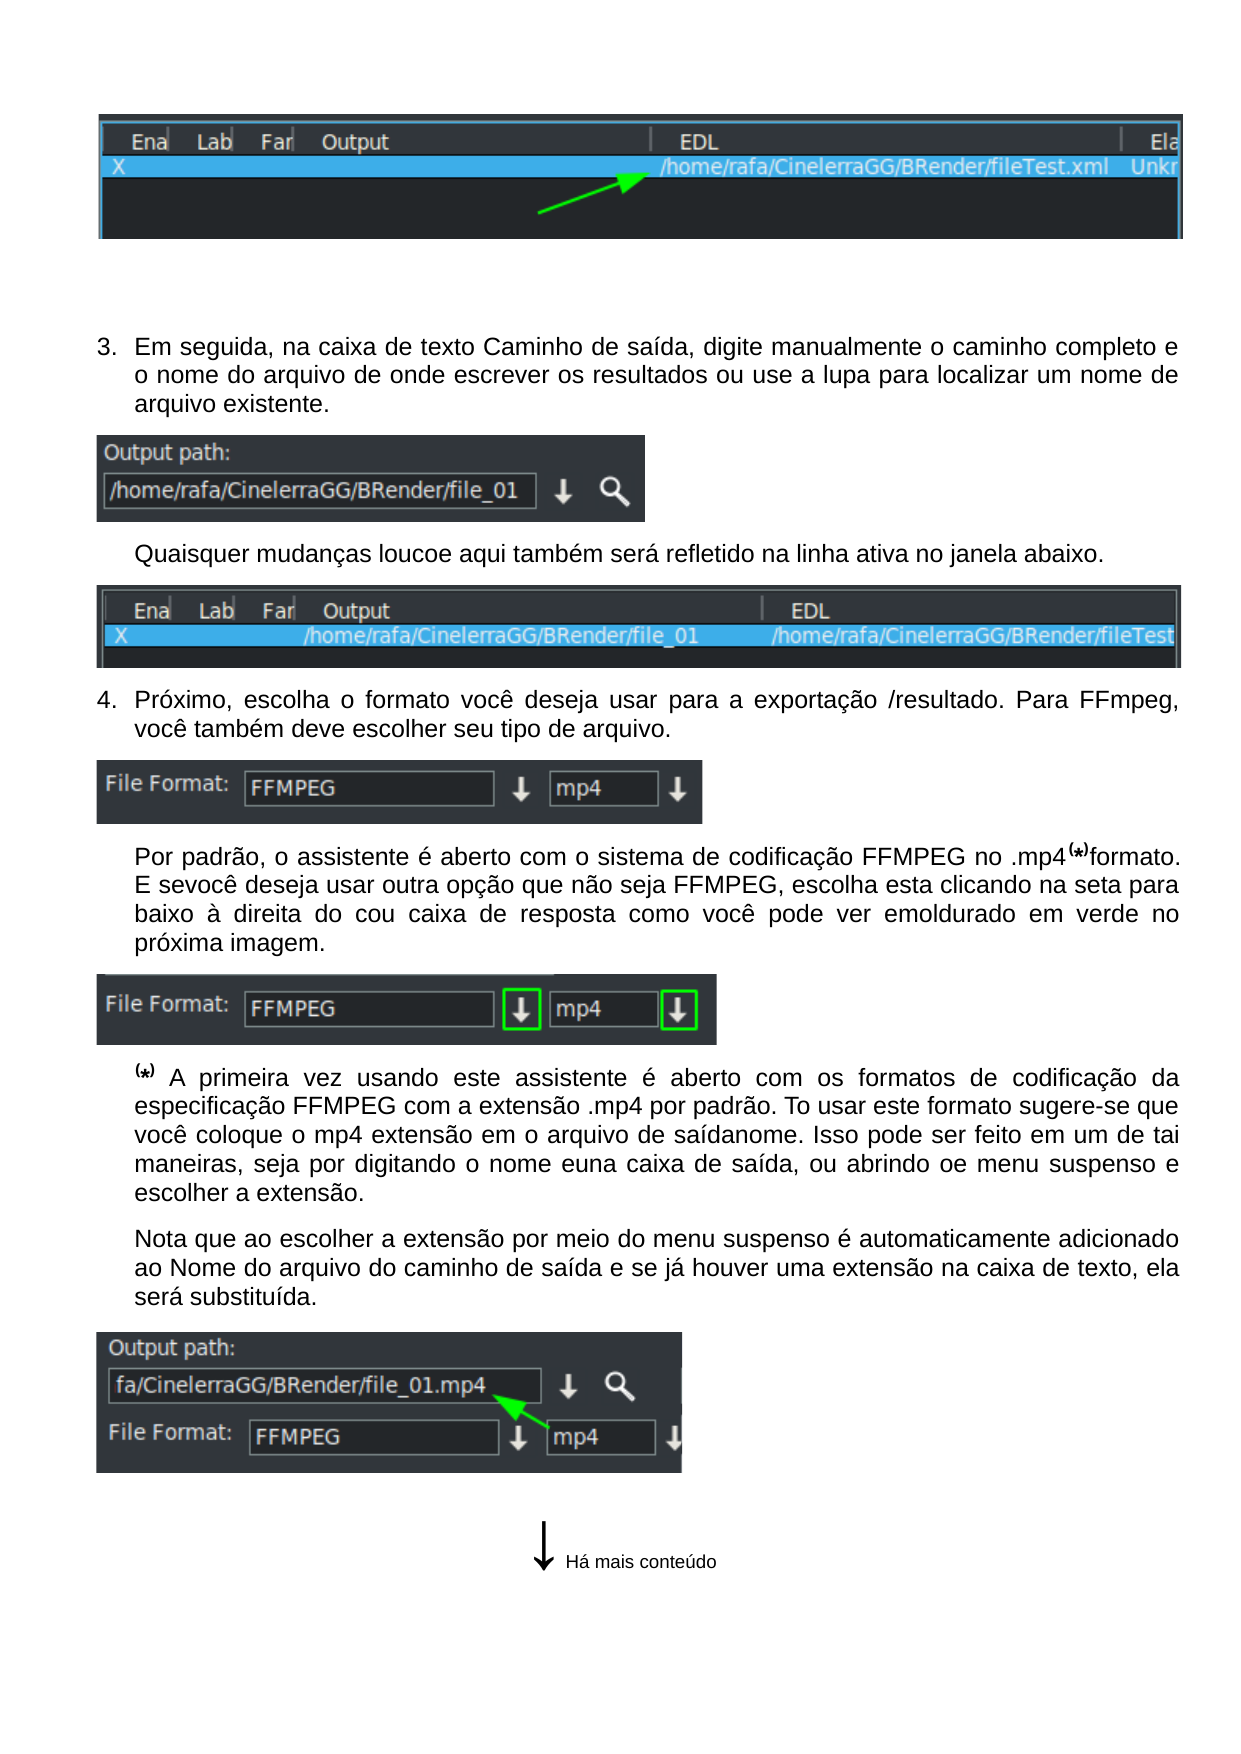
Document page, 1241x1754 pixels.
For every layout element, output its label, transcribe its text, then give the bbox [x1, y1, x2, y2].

picture [96, 435, 645, 522]
list ⁽*⁾ A primeira vez usando este assistente é aberto com os formatos de codificação da especificação FFMPEG com a extensão .mp4 por padrão. To usar este formato sugere-se que você coloque o mp4 extensão em o arquivo de saídanome. Isso pode ser feito em um de tai maneiras, seja por digitando o nome euna caixa de saída, ou abrindo oe menu suspenso e escolher a extensão. [97, 974, 1181, 1206]
list Por padrão, o assistente é aberto com o sistema de codificação FFMPEG no .mp4⁽*⁾formato. E sevocê deseja usar outra opção que não seja FFMPEG, escolha esta clicando na seta para baixo à direita do cou caixa de resposta como você pode ver emoldurado em verde no próxima imagem. [97, 760, 1181, 957]
list Quaisquer mudanças loucoe aqui também será refletido na linha ativa no janela abaixo. [97, 436, 1181, 568]
list Nota que ao escolher a extensão por meio do menu suspenso é automaticamente adicionado ao Nome do arquivo do caminho de saída e se já houver uma extensão na caixa de texto, ela será substituída. [97, 1224, 1181, 1310]
picture [96, 760, 703, 824]
subtitle ↓Há mais conteúdo [59, 1353, 1181, 1587]
picture [98, 114, 1183, 239]
list Em seguida, na caixa de texto Caminho de saída, digite manualmente o caminho completo e o nome do arquivo de onde escrever os resultados ou use a lupa para localizar um nome de arquivo existente. [97, 332, 1181, 418]
picture [96, 585, 1182, 668]
picture [96, 974, 717, 1045]
picture [96, 1332, 683, 1473]
list Próximo, escolha o formato você deseja usar para a exportação /resultado. Para FFmpeg, você também deve escolher seu tipo de arquivo. [97, 668, 1181, 743]
